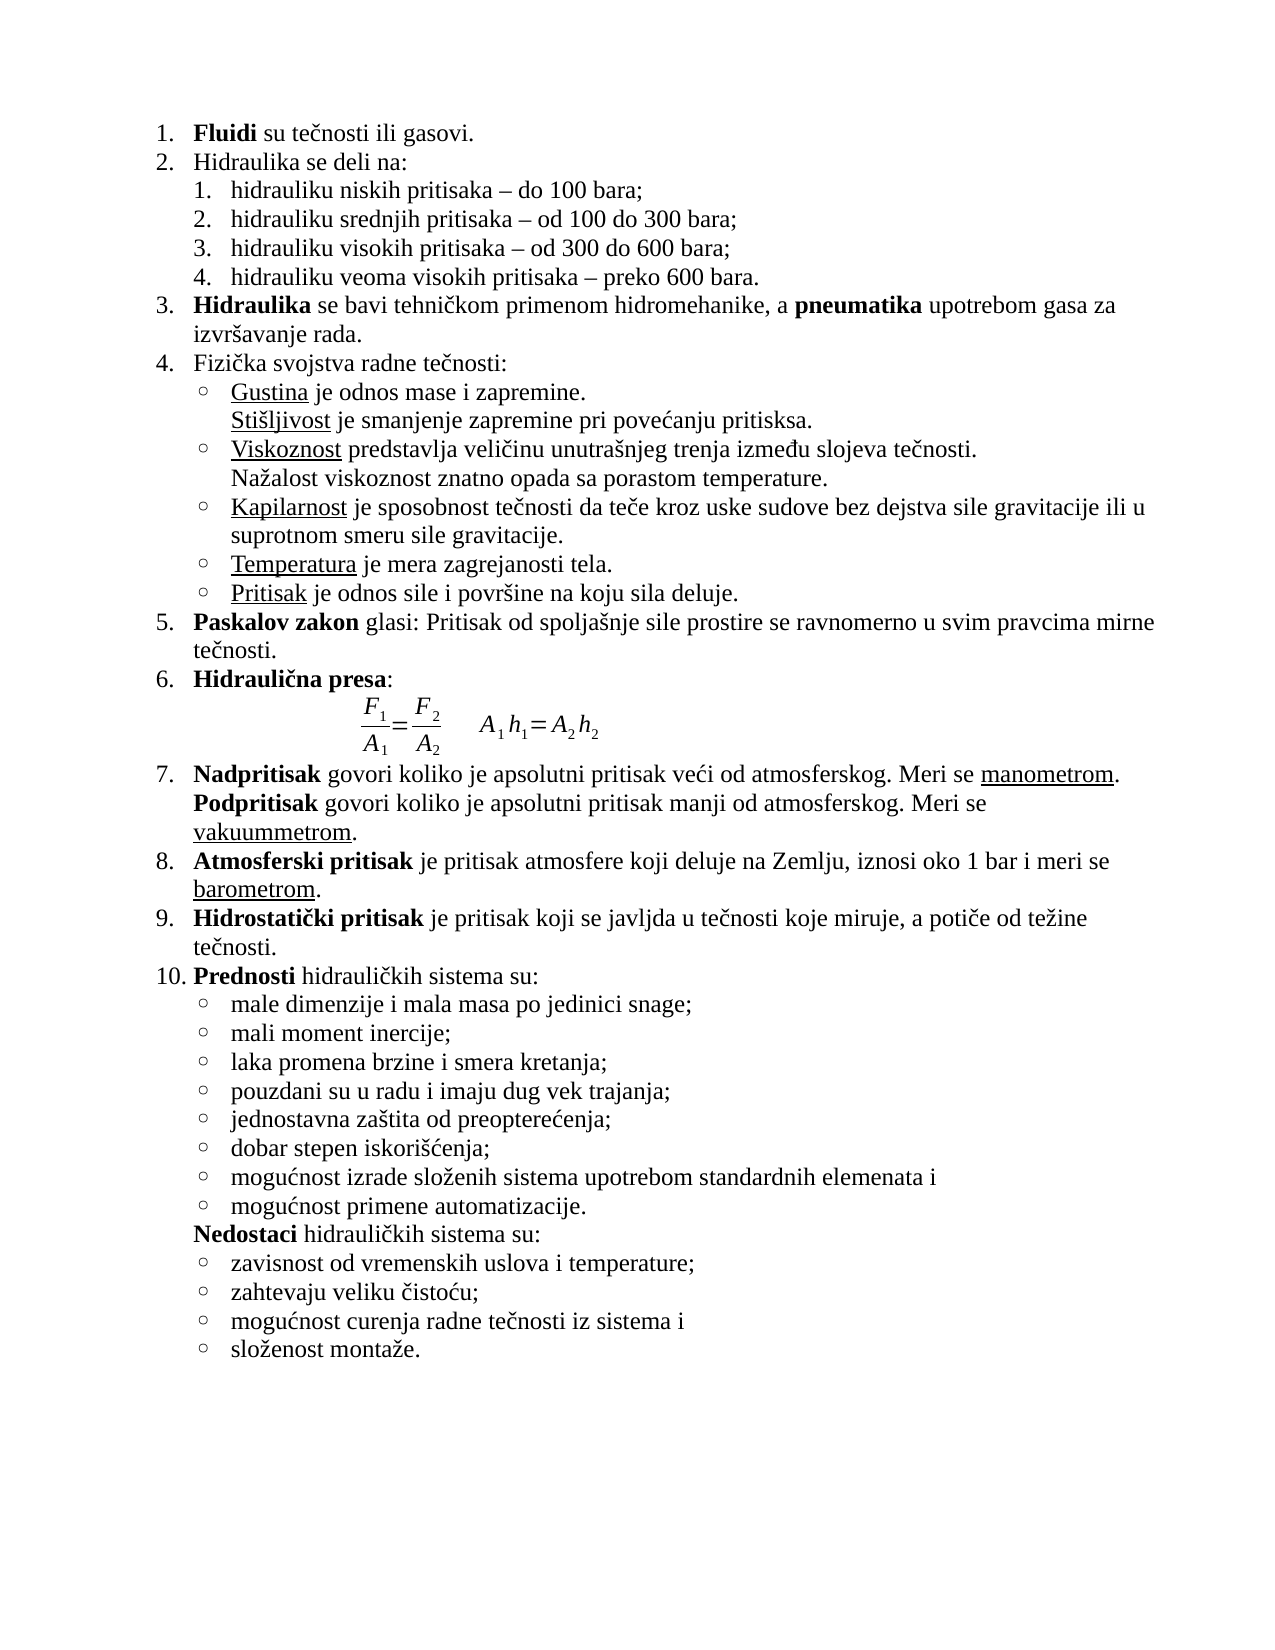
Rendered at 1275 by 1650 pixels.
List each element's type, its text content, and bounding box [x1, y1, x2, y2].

list Hidrostatički pritisak je pritisak koji se javljda u tečnosti koje miruje, a potiče od težine tečnosti. [156, 903, 1157, 961]
list hidrauliku veoma visokih pritisaka – preko 600 bara. [193, 262, 1157, 291]
list Fizička svojstva radne tečnosti: [156, 348, 1157, 377]
list Hidraulika se bavi tehničkom primenom hidromehanike, a pneumatika upotrebom gasa za izvršavanje rada. [156, 291, 1157, 348]
list Nadpritisak govori koliko je apsolutni pritisak veći od atmosferskog. Meri se manometrom. Podpritisak govori koliko je apsolutni pritisak manji od atmosferskog. Meri se vakuummetrom. [156, 759, 1157, 846]
list Viskoznost predstavlja veličinu unutrašnjeg trenja između slojeva tečnosti. Nažalost viskoznost znatno opada sa porastom temperature. [193, 434, 1157, 492]
list male dimenzije i mala masa po jedinici snage; [193, 989, 1157, 1018]
list jednostavna zaštita od preopterećenja; [193, 1104, 1157, 1133]
list mogućnost curenja radne tečnosti iz sistema i [193, 1306, 1157, 1334]
list Hidraulična presa: [156, 664, 1157, 759]
list zavisnost od vremenskih uslova i temperature; [193, 1248, 1157, 1277]
list Prednosti hidrauličkih sistema su: [156, 961, 1157, 989]
list složenost montaže. [193, 1334, 1157, 1363]
list laka promena brzine i smera kretanja; [193, 1047, 1157, 1076]
list Nedostaci hidrauličkih sistema su: [156, 1219, 1157, 1248]
list pouzdani su u radu i imaju dug vek trajanja; [193, 1076, 1157, 1104]
list hidrauliku visokih pritisaka – od 300 do 600 bara; [193, 233, 1157, 262]
list mogućnost izrade složenih sistema upotrebom standardnih elemenata i [193, 1162, 1157, 1191]
list Hidraulika se deli na: [156, 147, 1157, 176]
list hidrauliku niskih pritisaka – do 100 bara; [193, 176, 1157, 204]
list Gustina je odnos mase i zapremine. Stišljivost je smanjenje zapremine pri povećanju pritisksa. [193, 377, 1157, 434]
list mali moment inercije; [193, 1018, 1157, 1047]
list hidrauliku srednjih pritisaka – od 100 do 300 bara; [193, 204, 1157, 233]
list Temperatura je mera zagrejanosti tela. [193, 549, 1157, 578]
list Kapilarnost je sposobnost tečnosti da teče kroz uske sudove bez dejstva sile gravitacije ili u suprotnom smeru sile gravitacije. [193, 492, 1157, 549]
list dobar stepen iskorišćenja; [193, 1133, 1157, 1162]
list mogućnost primene automatizacije. [193, 1191, 1157, 1219]
list Atmosferski pritisak je pritisak atmosfere koji deluje na Zemlju, iznosi oko 1 bar i meri se barometrom. [156, 846, 1157, 903]
list Pritisak je odnos sile i površine na koju sila deluje. [193, 578, 1157, 607]
list Paskalov zakon glasi: Pritisak od spoljašnje sile prostire se ravnomerno u svim pravcima mirne tečnosti. [156, 607, 1157, 664]
list Fluidi su tečnosti ili gasovi. [156, 118, 1157, 147]
list zahtevaju veliku čistoću; [193, 1277, 1157, 1306]
